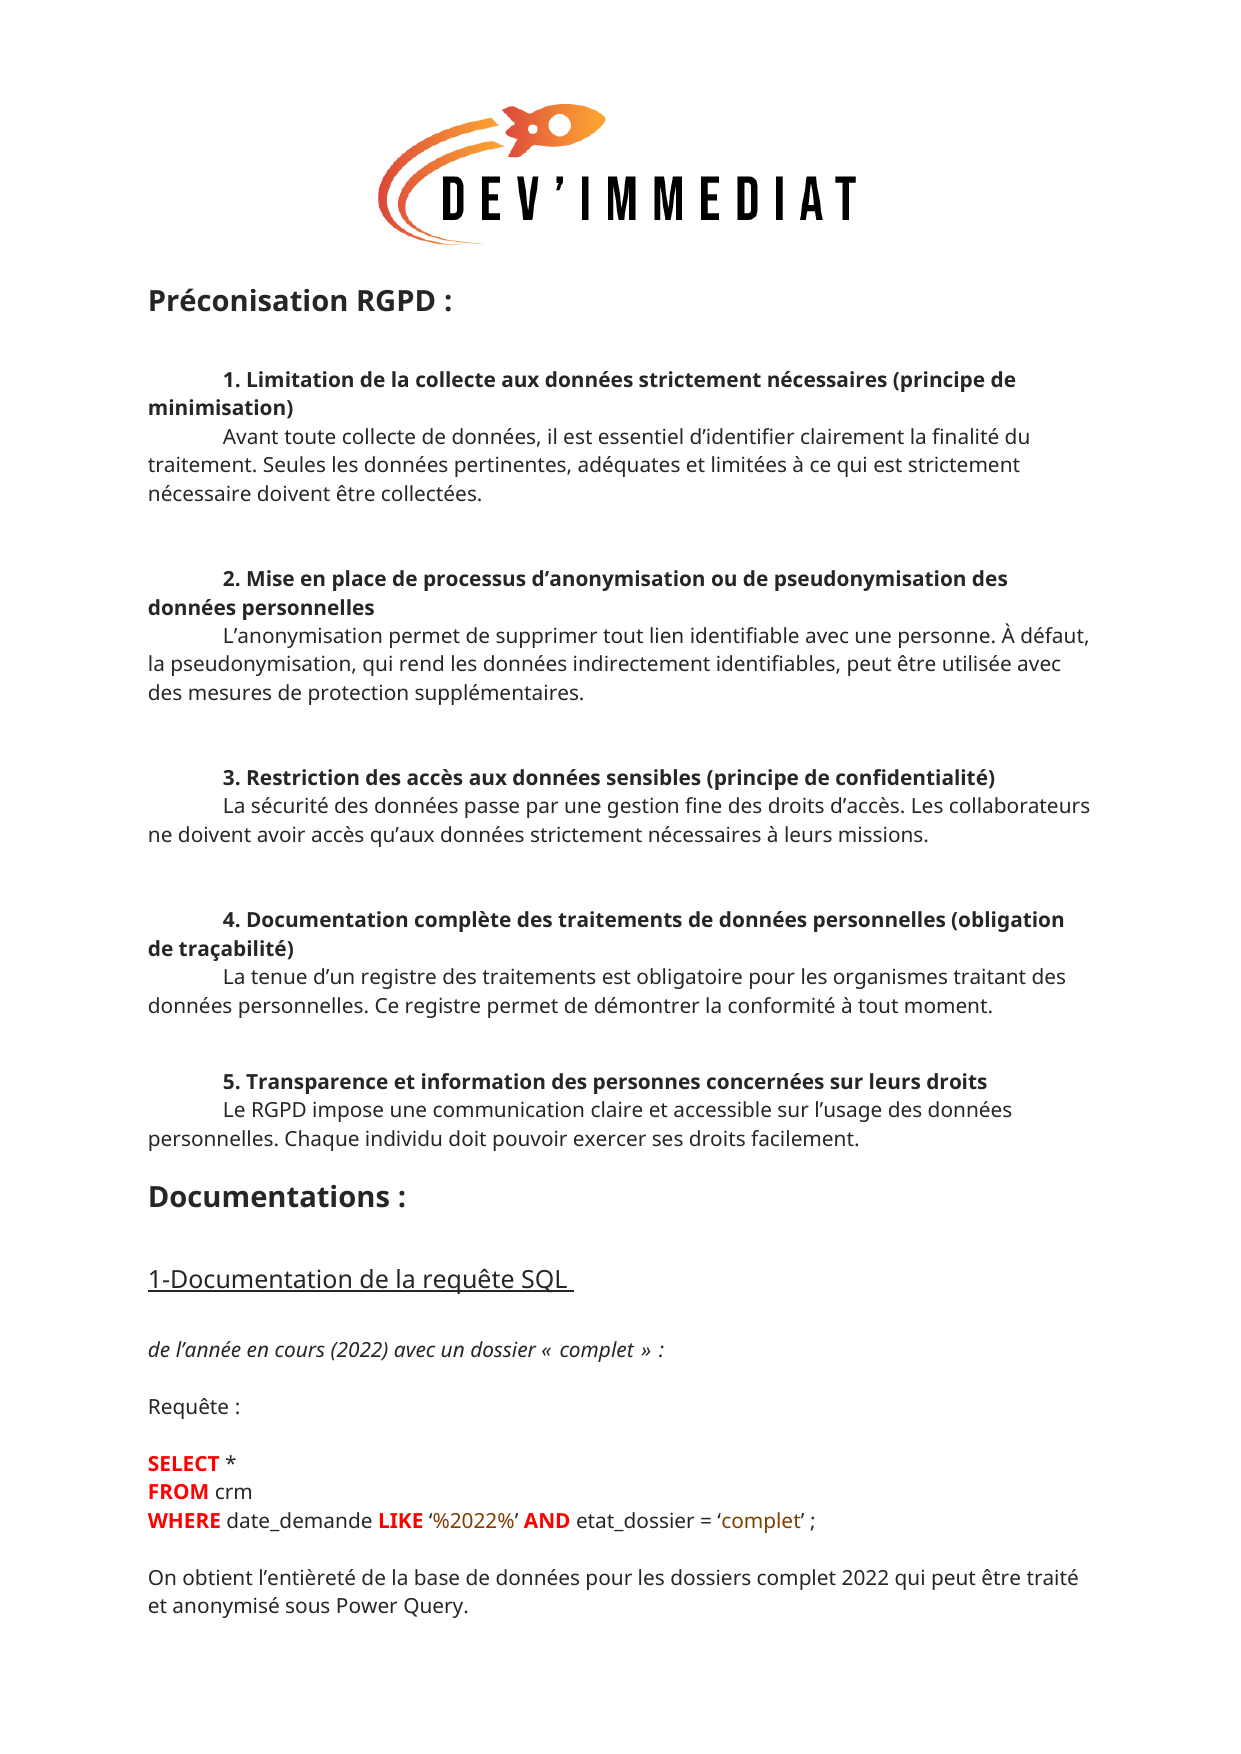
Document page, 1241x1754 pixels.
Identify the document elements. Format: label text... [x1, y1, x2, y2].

text 3. Restriction des accès aux données sensibles (principe de confidentialité) [148, 763, 1093, 792]
text 4. Documentation complète des traitements de données personnelles (obligation de traçabilité) [148, 905, 1093, 962]
text WHERE date_demande LIKE ‘%2022%’ AND etat_dossier = ‘complet’ ; [148, 1506, 1093, 1534]
text Requête : [148, 1392, 1093, 1421]
text L’anonymisation permet de supprimer tout lien identifiable avec une personne. À défaut, la pseudonymisation, qui rend les données indirectement identifiables, peut être utilisée avec des mesures de protection supplémentaires. [148, 621, 1093, 735]
text Documentations : [148, 1176, 1093, 1216]
text SELECT * [148, 1449, 1093, 1477]
text Préconisation RGPD : [148, 280, 1093, 320]
text de l’année en cours (2022) avec un dossier « complet » : [148, 1335, 1093, 1364]
text La sécurité des données passe par une gestion fine des droits d’accès. Les collaborateurs ne doivent avoir accès qu’aux données strictement nécessaires à leurs missions. [148, 792, 1093, 877]
text On obtient l’entièreté de la base de données pour les dossiers complet 2022 qui peut être traité et anonymisé sous Power Query. [148, 1563, 1093, 1619]
text 2. Mise en place de processus d’anonymisation ou de pseudonymisation des données personnelles [148, 564, 1093, 621]
text Le RGPD impose une communication claire et accessible sur l’usage des données personnelles. Chaque individu doit pouvoir exercer ses droits facilement. [148, 1096, 1093, 1176]
text 5. Transparence et information des personnes concernées sur leurs droits [148, 1067, 1093, 1096]
text Avant toute collecte de données, il est essentiel d’identifier clairement la finalité du traitement. Seules les données pertinentes, adéquates et limitées à ce qui est strictement nécessaire doivent être collectées. [148, 422, 1093, 536]
text 1-Documentation de la requête SQL [148, 1261, 1093, 1296]
text La tenue d’un registre des traitements est obligatoire pour les organismes traitant des données personnelles. Ce registre permet de démontrer la conformité à tout moment. [148, 962, 1093, 1043]
text FROM crm [148, 1477, 1093, 1506]
text 1. Limitation de la collecte aux données strictement nécessaires (principe de minimisation) [148, 365, 1093, 422]
